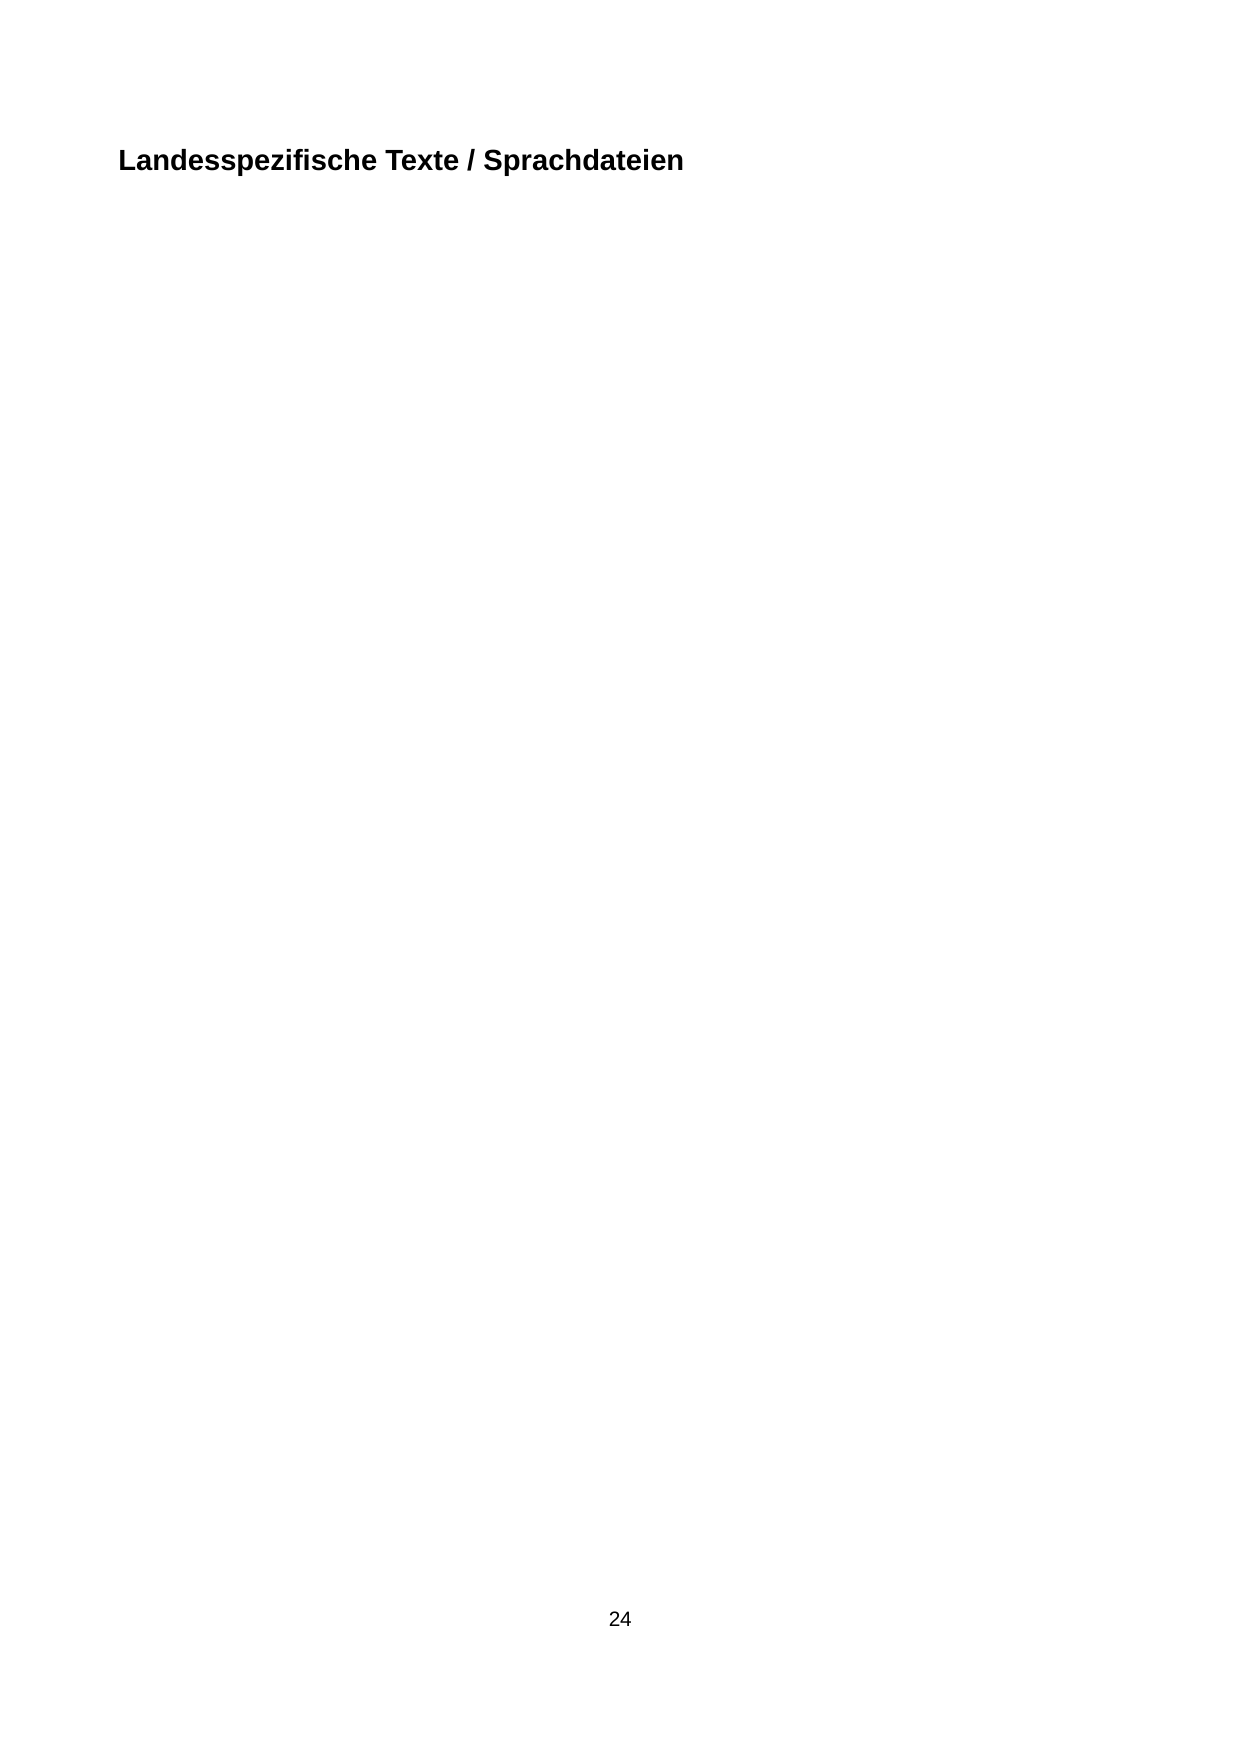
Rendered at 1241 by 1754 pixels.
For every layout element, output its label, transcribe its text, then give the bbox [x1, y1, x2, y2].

subtitle Landesspezifische Texte / Sprachdateien [118, 143, 1122, 177]
